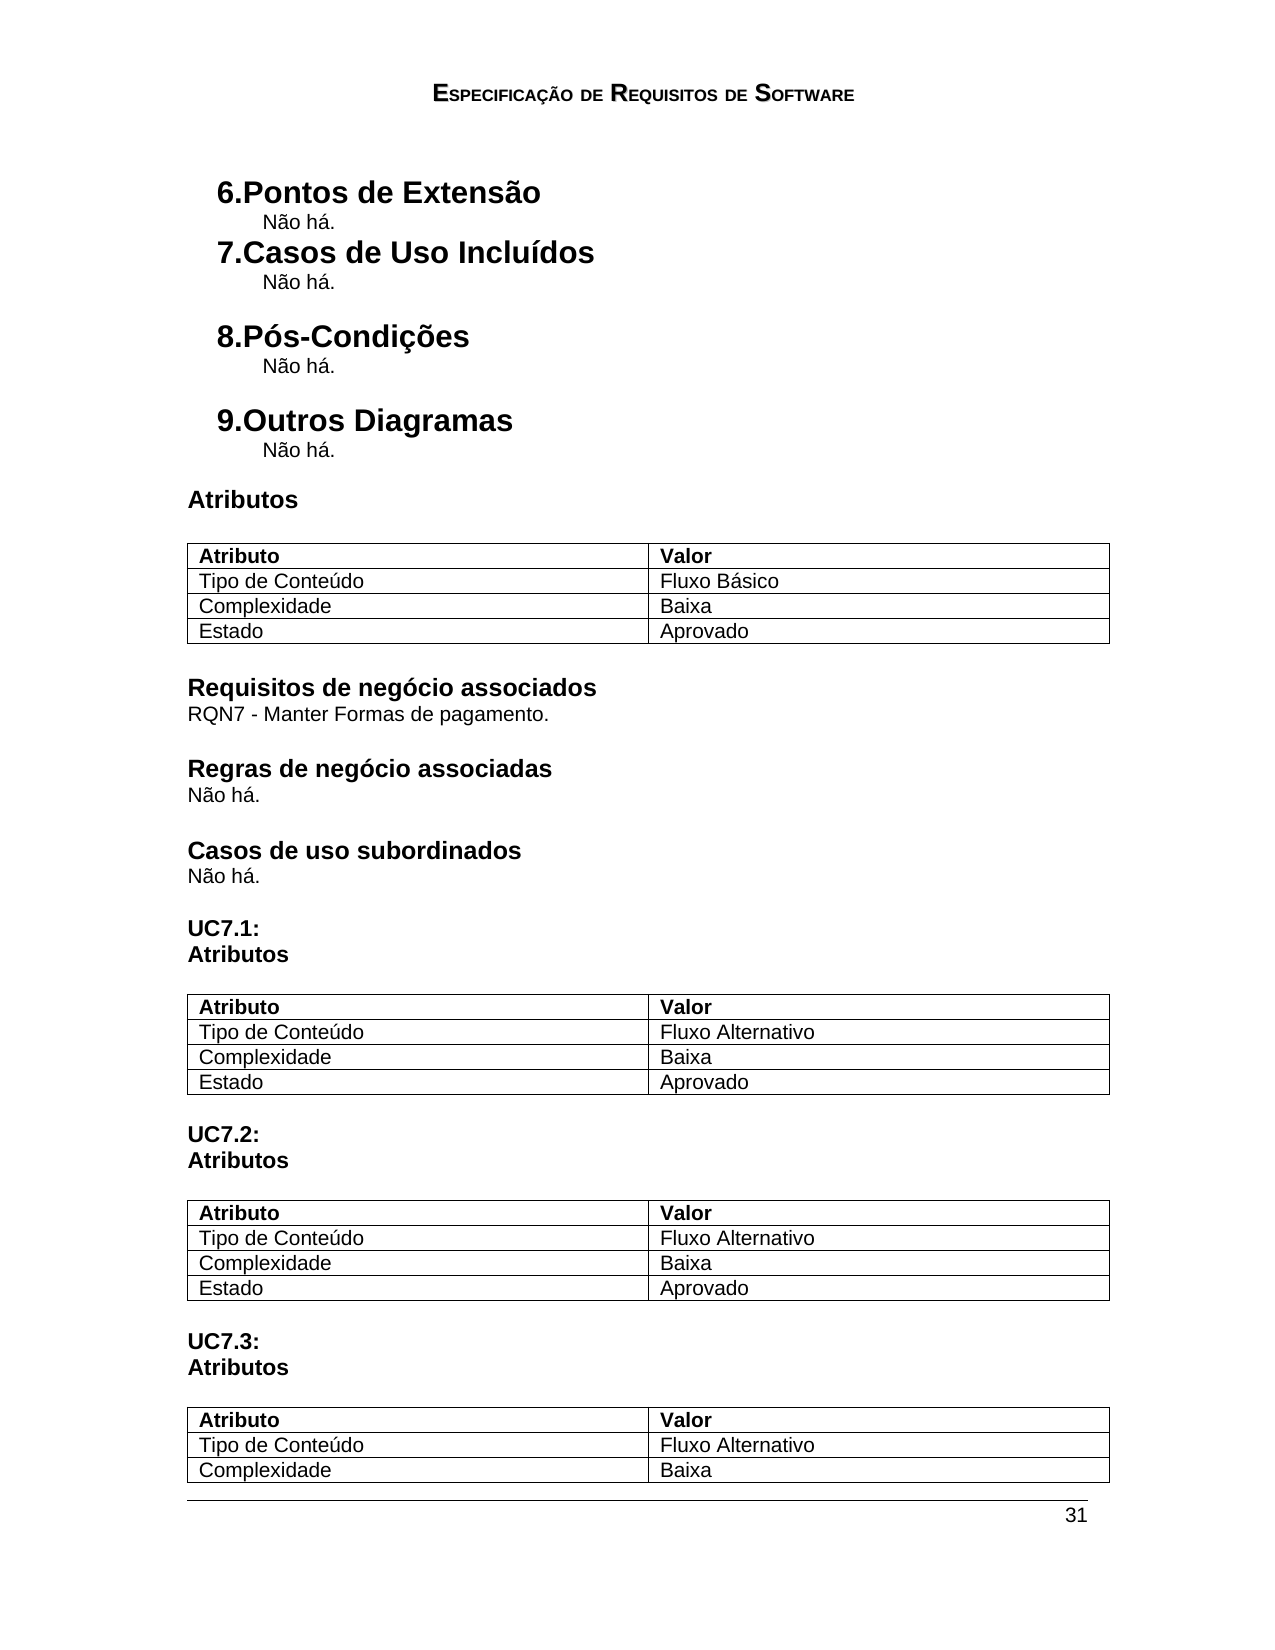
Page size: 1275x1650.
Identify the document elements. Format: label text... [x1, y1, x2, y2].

table_cell Estado [188, 1070, 648, 1094]
text Não há. [187, 864, 1088, 888]
text Requisitos de negócio associados [187, 673, 1088, 701]
text Não há. [187, 210, 1088, 234]
table_cell Complexidade [188, 1458, 648, 1482]
text Atributos [187, 1354, 1088, 1380]
text Não há. [187, 437, 1088, 461]
text Não há. [187, 270, 1088, 294]
table_header Atributo [188, 544, 648, 568]
subtitle Casos de Uso Incluídos [187, 234, 1088, 270]
table_cell Baixa [649, 1045, 1109, 1069]
table_cell Aprovado [649, 619, 1109, 643]
text UC7.3: [187, 1328, 1088, 1354]
text RQN7 - Manter Formas de pagamento. [187, 701, 1088, 725]
table_cell Complexidade [188, 1251, 648, 1275]
text Regras de negócio associadas [187, 754, 1088, 783]
text UC7.1: [187, 915, 1088, 941]
table_header Atributo [188, 1201, 648, 1225]
table_cell Fluxo Alternativo [649, 1020, 1109, 1044]
table_cell Tipo de Conteúdo [188, 569, 648, 593]
table_cell Fluxo Alternativo [649, 1226, 1109, 1250]
table_header Valor [649, 1201, 1109, 1225]
table_cell Tipo de Conteúdo [188, 1433, 648, 1457]
table_header Valor [649, 544, 1109, 568]
table_cell Tipo de Conteúdo [188, 1020, 648, 1044]
table_header Atributo [188, 995, 648, 1019]
table_cell Estado [188, 619, 648, 643]
table_header Valor [649, 1408, 1109, 1432]
text Não há. [187, 783, 1088, 807]
table_cell Aprovado [649, 1070, 1109, 1094]
table_cell Aprovado [649, 1276, 1109, 1300]
text Atributos [187, 941, 1088, 967]
table_header Atributo [188, 1408, 648, 1432]
subtitle Outros Diagramas [187, 402, 1088, 437]
subtitle Pós-Condições [187, 318, 1088, 354]
table_cell Complexidade [188, 594, 648, 618]
table_cell Tipo de Conteúdo [188, 1226, 648, 1250]
text Atributos [187, 485, 1088, 514]
table_cell Estado [188, 1276, 648, 1300]
table_cell Fluxo Básico [649, 569, 1109, 593]
table_cell Complexidade [188, 1045, 648, 1069]
text Não há. [187, 354, 1088, 378]
table_cell Baixa [649, 1251, 1109, 1275]
text Atributos [187, 1147, 1088, 1174]
text Casos de uso subordinados [187, 836, 1088, 864]
subtitle Pontos de Extensão [187, 174, 1088, 210]
text UC7.2: [187, 1121, 1088, 1147]
table_cell Fluxo Alternativo [649, 1433, 1109, 1457]
table_header Valor [649, 995, 1109, 1019]
table_cell Baixa [649, 1458, 1109, 1482]
table_cell Baixa [649, 594, 1109, 618]
